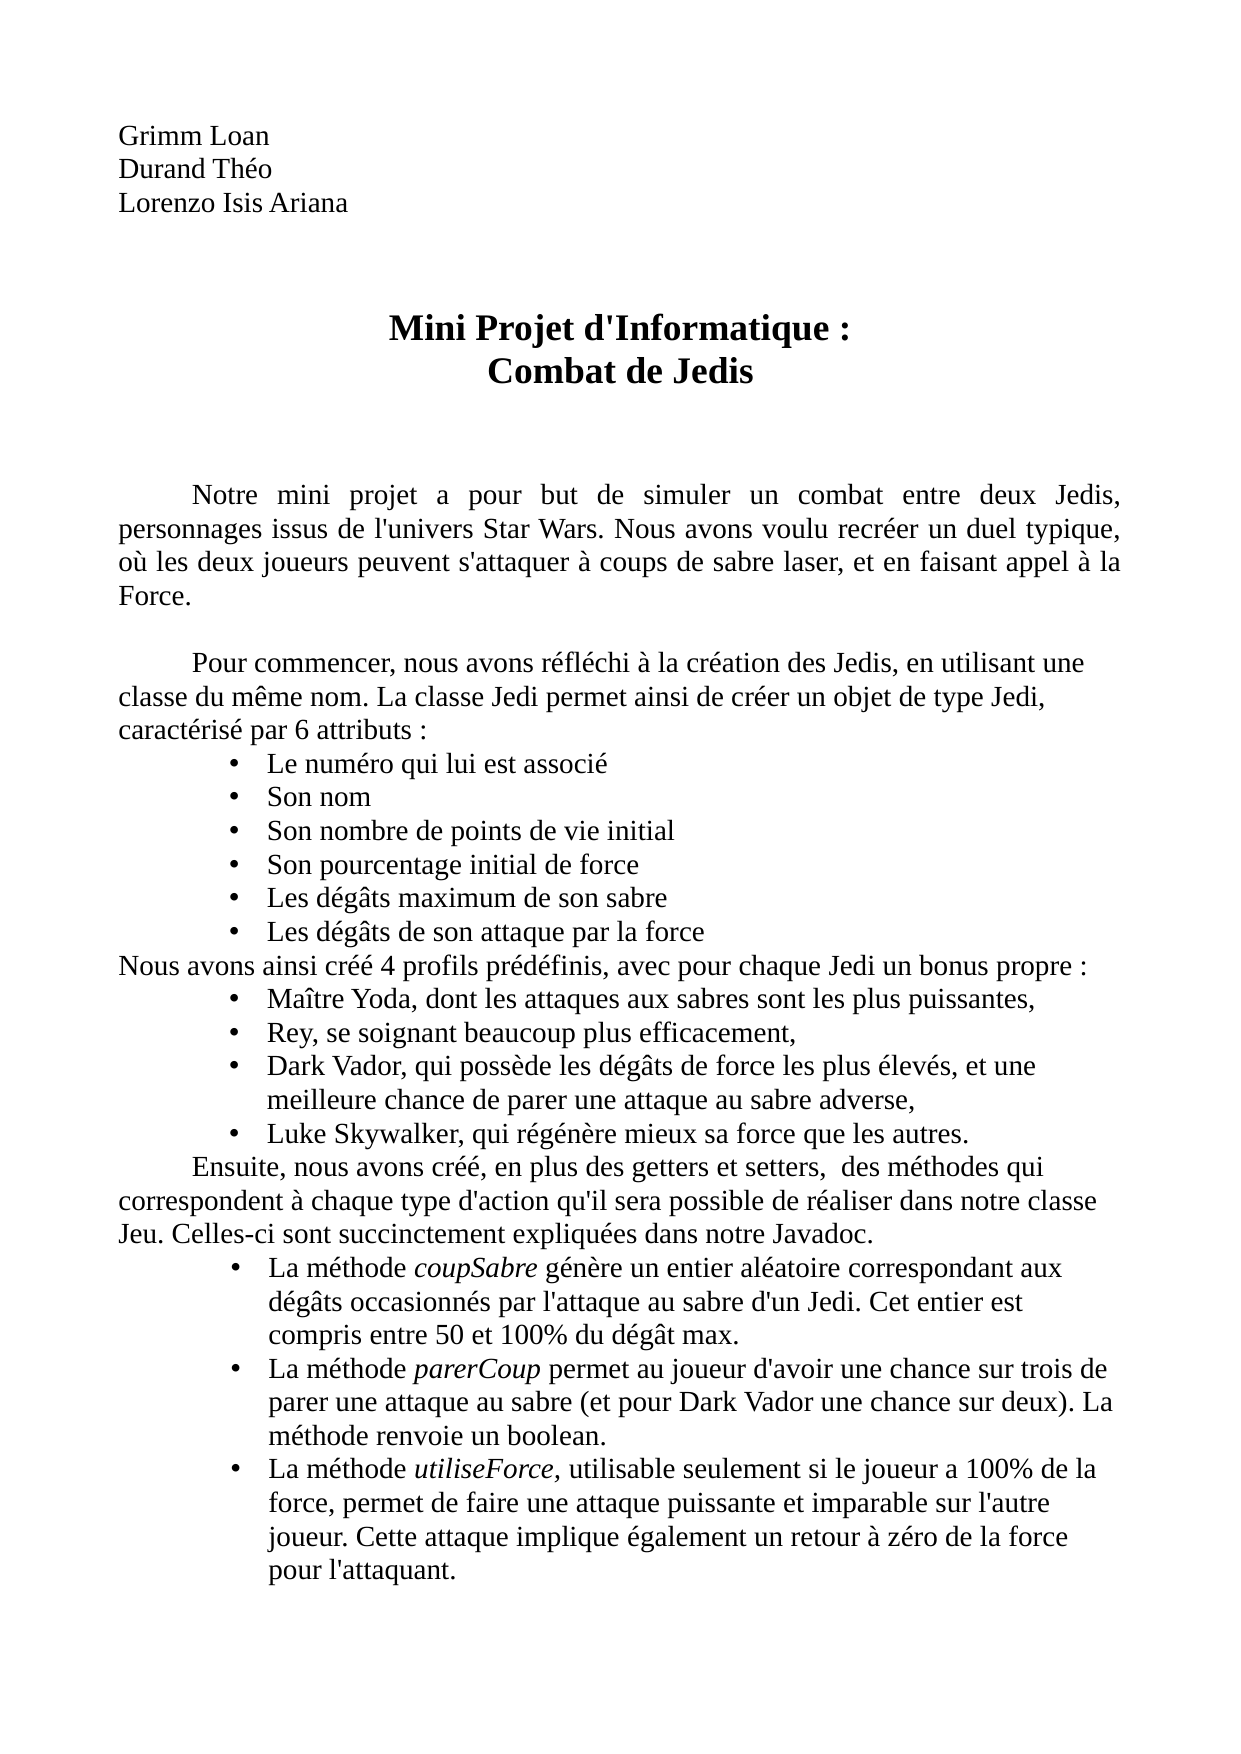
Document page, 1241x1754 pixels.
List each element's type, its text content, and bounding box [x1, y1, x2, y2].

list Son nombre de points de vie initial [229, 813, 1122, 847]
list Son nom [229, 779, 1122, 813]
list La méthode parerCoup permet au joueur d'avoir une chance sur trois de parer une attaque au sabre (et pour Dark Vador une chance sur deux). La méthode renvoie un boolean. [231, 1351, 1122, 1451]
list Le numéro qui lui est associé [229, 746, 1122, 779]
text Pour commencer, nous avons réfléchi à la création des Jedis, en utilisant une classe du même nom. La classe Jedi permet ainsi de créer un objet de type Jedi, caractérisé par 6 attributs : [118, 645, 1122, 746]
text Notre mini projet a pour but de simuler un combat entre deux Jedis, personnages issus de l'univers Star Wars. Nous avons voulu recréer un duel typique, où les deux joueurs peuvent s'attaquer à coups de sabre laser, et en faisant appel à la Force. [118, 477, 1122, 612]
list Son pourcentage initial de force [229, 847, 1122, 880]
text Mini Projet d'Informatique : [118, 305, 1122, 348]
list La méthode utiliseForce, utilisable seulement si le joueur a 100% de la force, permet de faire une attaque puissante et imparable sur l'autre joueur. Cette attaque implique également un retour à zéro de la force pour l'attaquant. [231, 1451, 1122, 1586]
text Lorenzo Isis Ariana [118, 185, 1122, 219]
list La méthode coupSabre génère un entier aléatoire correspondant aux dégâts occasionnés par l'attaque au sabre d'un Jedi. Cet entier est compris entre 50 et 100% du dégât max. [231, 1250, 1122, 1351]
text Combat de Jedis [118, 348, 1122, 391]
text Nous avons ainsi créé 4 profils prédéfinis, avec pour chaque Jedi un bonus propre : [118, 948, 1122, 981]
list Rey, se soignant beaucoup plus efficacement, [229, 1015, 1122, 1048]
text Grimm Loan [118, 118, 1122, 152]
list Maître Yoda, dont les attaques aux sabres sont les plus puissantes, [229, 981, 1122, 1015]
text Ensuite, nous avons créé, en plus des getters et setters, des méthodes qui correspondent à chaque type d'action qu'il sera possible de réaliser dans notre classe Jeu. Celles-ci sont succinctement expliquées dans notre Javadoc. [118, 1149, 1122, 1250]
list Les dégâts de son attaque par la force [229, 914, 1122, 948]
list Luke Skywalker, qui régénère mieux sa force que les autres. [229, 1116, 1122, 1149]
list Dark Vador, qui possède les dégâts de force les plus élevés, et une meilleure chance de parer une attaque au sabre adverse, [229, 1048, 1122, 1116]
list Les dégâts maximum de son sabre [229, 880, 1122, 914]
text Durand Théo [118, 152, 1122, 185]
